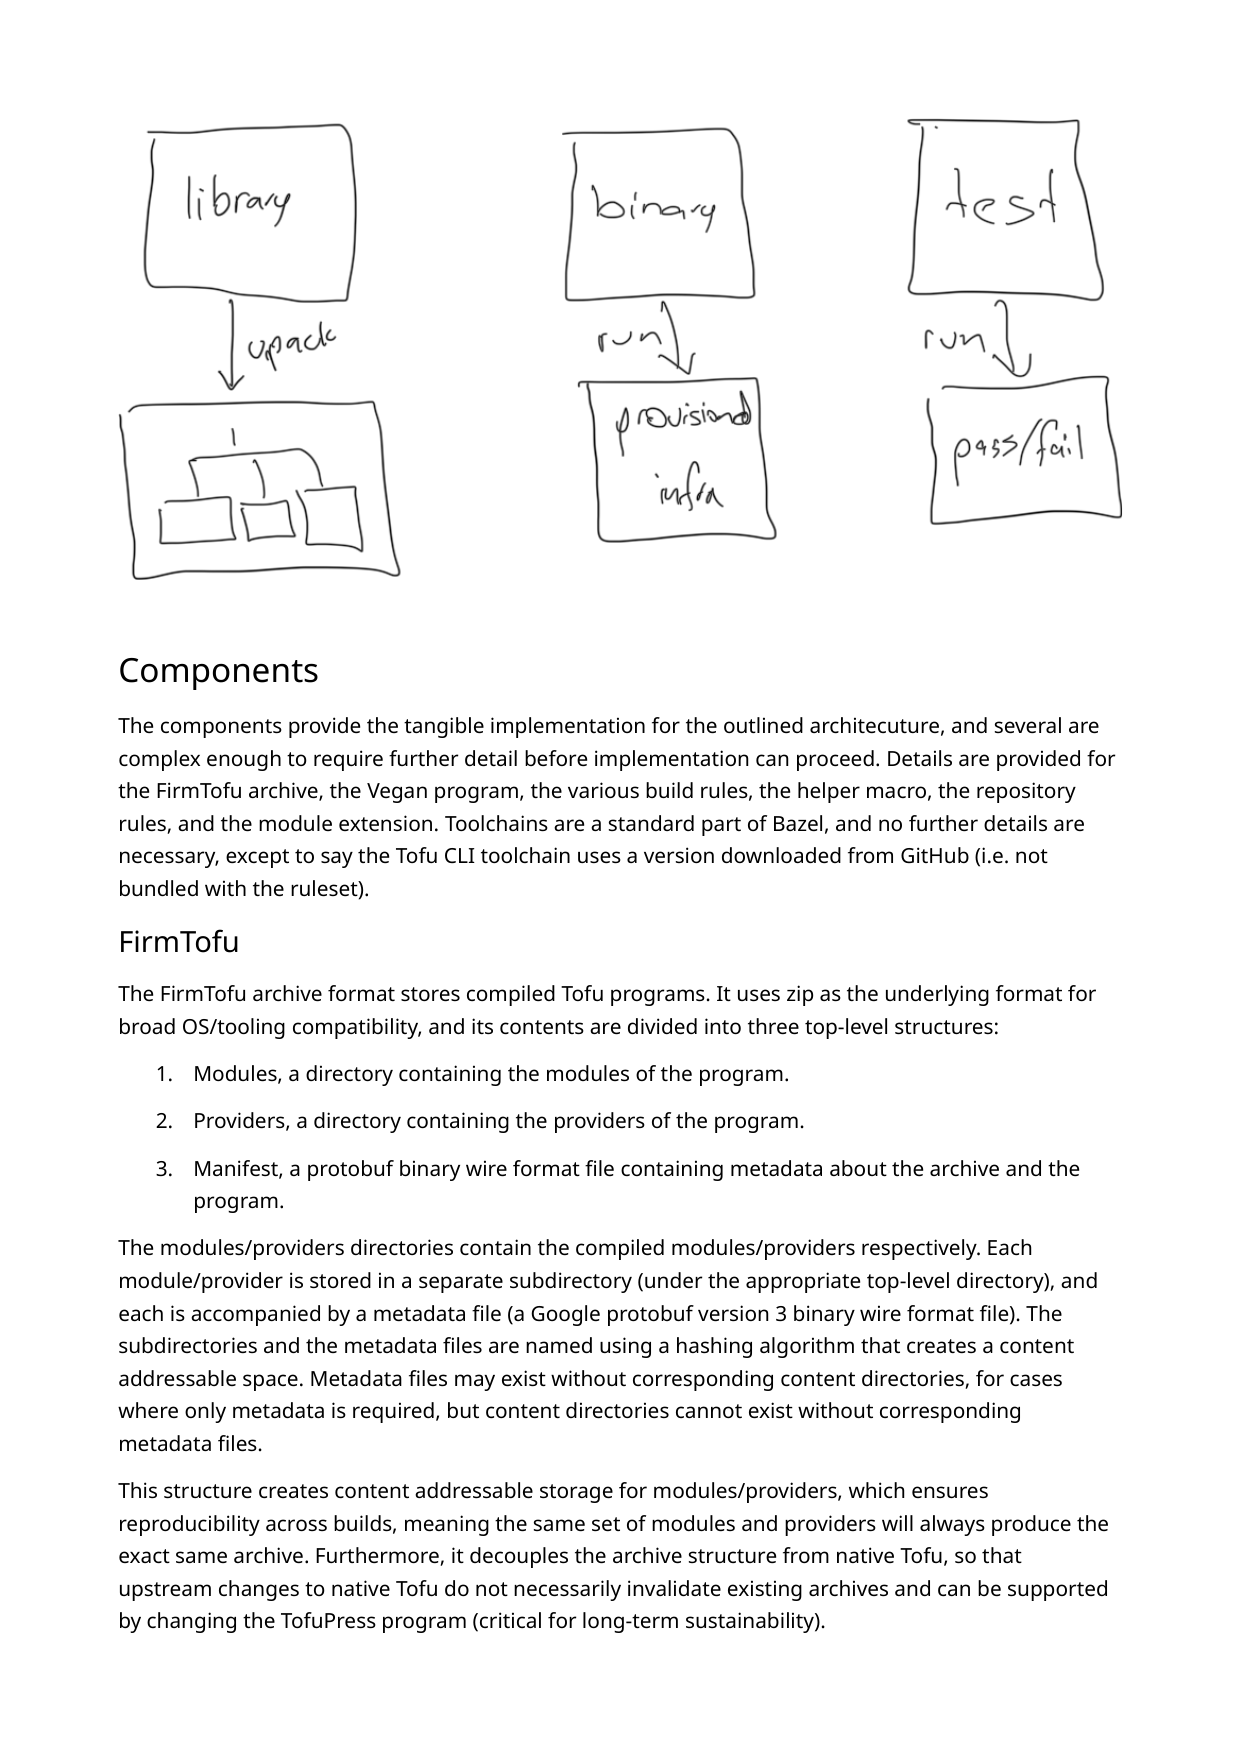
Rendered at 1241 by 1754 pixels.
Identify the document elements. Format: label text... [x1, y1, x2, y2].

text The components provide the tangible implementation for the outlined architecuture, and several are complex enough to require further detail before implementation can proceed. Details are provided for the FirmTofu archive, the Vegan program, the various build rules, the helper macro, the repository rules, and the module extension. Toolchains are a standard part of Bazel, and no further details are necessary, except to say the Tofu CLI toolchain uses a version downloaded from GitHub (i.e. not bundled with the ruleset). [118, 711, 1122, 903]
subtitle Components [118, 646, 1122, 692]
picture [118, 118, 1123, 580]
subtitle FirmTofu [118, 921, 1122, 961]
list Modules, a directory containing the modules of the program. [156, 1059, 1122, 1088]
list Providers, a directory containing the providers of the program. [156, 1106, 1122, 1135]
text This structure creates content addressable storage for modules/providers, which ensures reproducibility across builds, meaning the same set of modules and providers will always produce the exact same archive. Furthermore, it decouples the archive structure from native Tofu, so that upstream changes to native Tofu do not necessarily invalidate existing archives and can be supported by changing the TofuPress program (critical for long-term sustainability). [118, 1476, 1122, 1635]
list Manifest, a protobuf binary wire format file containing metadata about the archive and the program. [156, 1154, 1122, 1215]
text The modules/providers directories contain the compiled modules/providers respectively. Each module/provider is stored in a separate subdirectory (under the appropriate top-level directory), and each is accompanied by a metadata file (a Google protobuf version 3 binary wire format file). The subdirectories and the metadata files are named using a hashing algorithm that creates a content addressable space. Metadata files may exist without corresponding content directories, for cases where only metadata is required, but content directories cannot exist without corresponding metadata files. [118, 1233, 1122, 1457]
text The FirmTofu archive format stores compiled Tofu programs. It uses zip as the underlying format for broad OS/tooling compatibility, and its contents are divided into three top-level structures: [118, 979, 1122, 1041]
